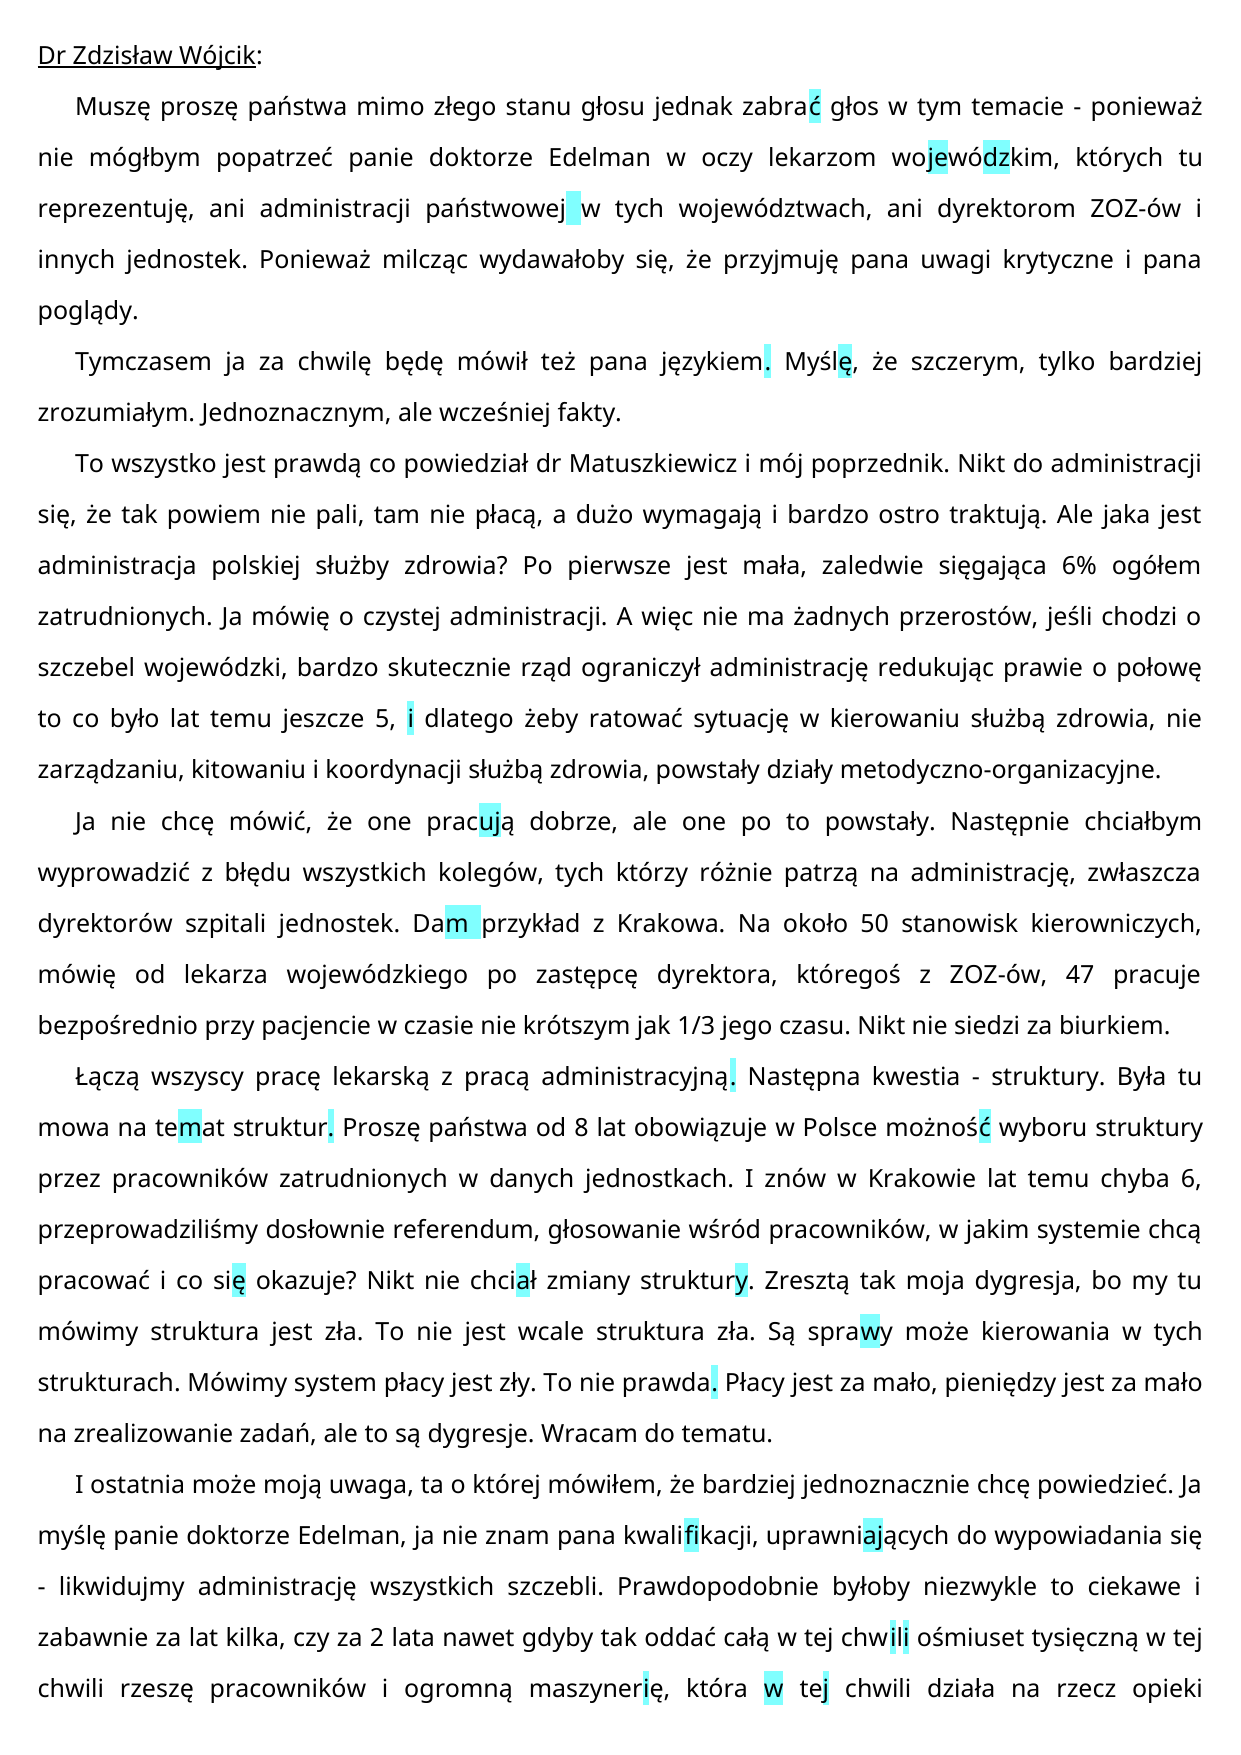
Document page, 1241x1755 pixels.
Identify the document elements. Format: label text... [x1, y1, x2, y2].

text To wszystko jest prawdą co powiedział dr Matuszkiewicz i mój poprzednik. Nikt do administracji się, że tak powiem nie pali, tam nie płacą, a dużo wymagają i bardzo ostro traktują. Ale jaka jest administracja polskiej służby zdrowia? Po pierwsze jest mała, zaledwie sięgająca 6% ogółem zatrudnionych. Ja mówię o czystej administracji. A więc nie ma żadnych przerostów, jeśli chodzi o szczebel wojewódzki, bardzo skutecznie rząd ograniczył administrację redukując prawie o połowę to co było lat temu jeszcze 5, i dlatego żeby ratować sytuację w kierowaniu służbą zdrowia, nie zarządzaniu, kitowaniu i koordynacji służbą zdrowia, powstały działy metodyczno-organizacyjne. [37, 446, 1203, 786]
text Łączą wszyscy pracę lekarską z pracą administracyjną. Następna kwestia - struktury. Była tu mowa na temat struktur. Proszę państwa od 8 lat obowiązuje w Polsce możność wyboru struktury przez pracowników zatrudnionych w danych jednostkach. I znów w Krakowie lat temu chyba 6, przeprowadziliśmy dosłownie referendum, głosowanie wśród pracowników, w jakim systemie chcą pracować i co się okazuje? Nikt nie chciał zmiany struktury. Zresztą tak moja dygresja, bo my tu mówimy struktura jest zła. To nie jest wcale struktura zła. Są sprawy może kierowania w tych strukturach. Mówimy system płacy jest zły. To nie prawda. Płacy jest za mało, pieniędzy jest za mało na zrealizowanie zadań, ale to są dygresje. Wracam do tematu. [37, 1058, 1203, 1450]
text Ja nie chcę mówić, że one pracują dobrze, ale one po to powstały. Następnie chciałbym wyprowadzić z błędu wszystkich kolegów, tych którzy różnie patrzą na administrację, zwłaszcza dyrektorów szpitali jednostek. Dam przykład z Krakowa. Na około 50 stanowisk kierowniczych, mówię od lekarza wojewódzkiego po zastępcę dyrektora, któregoś z ZOZ-ów, 47 pracuje bezpośrednio przy pacjencie w czasie nie krótszym jak 1/3 jego czasu. Nikt nie siedzi za biurkiem. [37, 803, 1203, 1041]
text Tymczasem ja za chwilę będę mówił też pana językiem. Myślę, że szczerym, tylko bardziej zrozumiałym. Jednoznacznym, ale wcześniej fakty. [37, 344, 1203, 429]
text Dr Zdzisław Wójcik: [37, 37, 1203, 72]
text I ostatnia może moją uwaga, ta o której mówiłem, że bardziej jednoznacznie chcę powiedzieć. Ja myślę panie doktorze Edelman, ja nie znam pana kwalifikacji, uprawniających do wypowiadania się - likwidujmy administrację wszystkich szczebli. Prawdopodobnie byłoby niezwykle to ciekawe i zabawnie za lat kilka, czy za 2 lata nawet gdyby tak oddać całą w tej chwili ośmiuset tysięczną w tej chwili rzeszę pracowników i ogromną maszynerię, która w tej chwili działa na rzecz opieki [37, 1467, 1203, 1705]
text Muszę proszę państwa mimo złego stanu głosu jednak zabrać głos w tym temacie - ponieważ nie mógłbym popatrzeć panie doktorze Edelman w oczy lekarzom wojewódzkim, których tu reprezentuję, ani administracji państwowej w tych województwach, ani dyrektorom ZOZ-ów i innych jednostek. Ponieważ milcząc wydawałoby się, że przyjmuję pana uwagi krytyczne i pana poglądy. [37, 88, 1203, 327]
